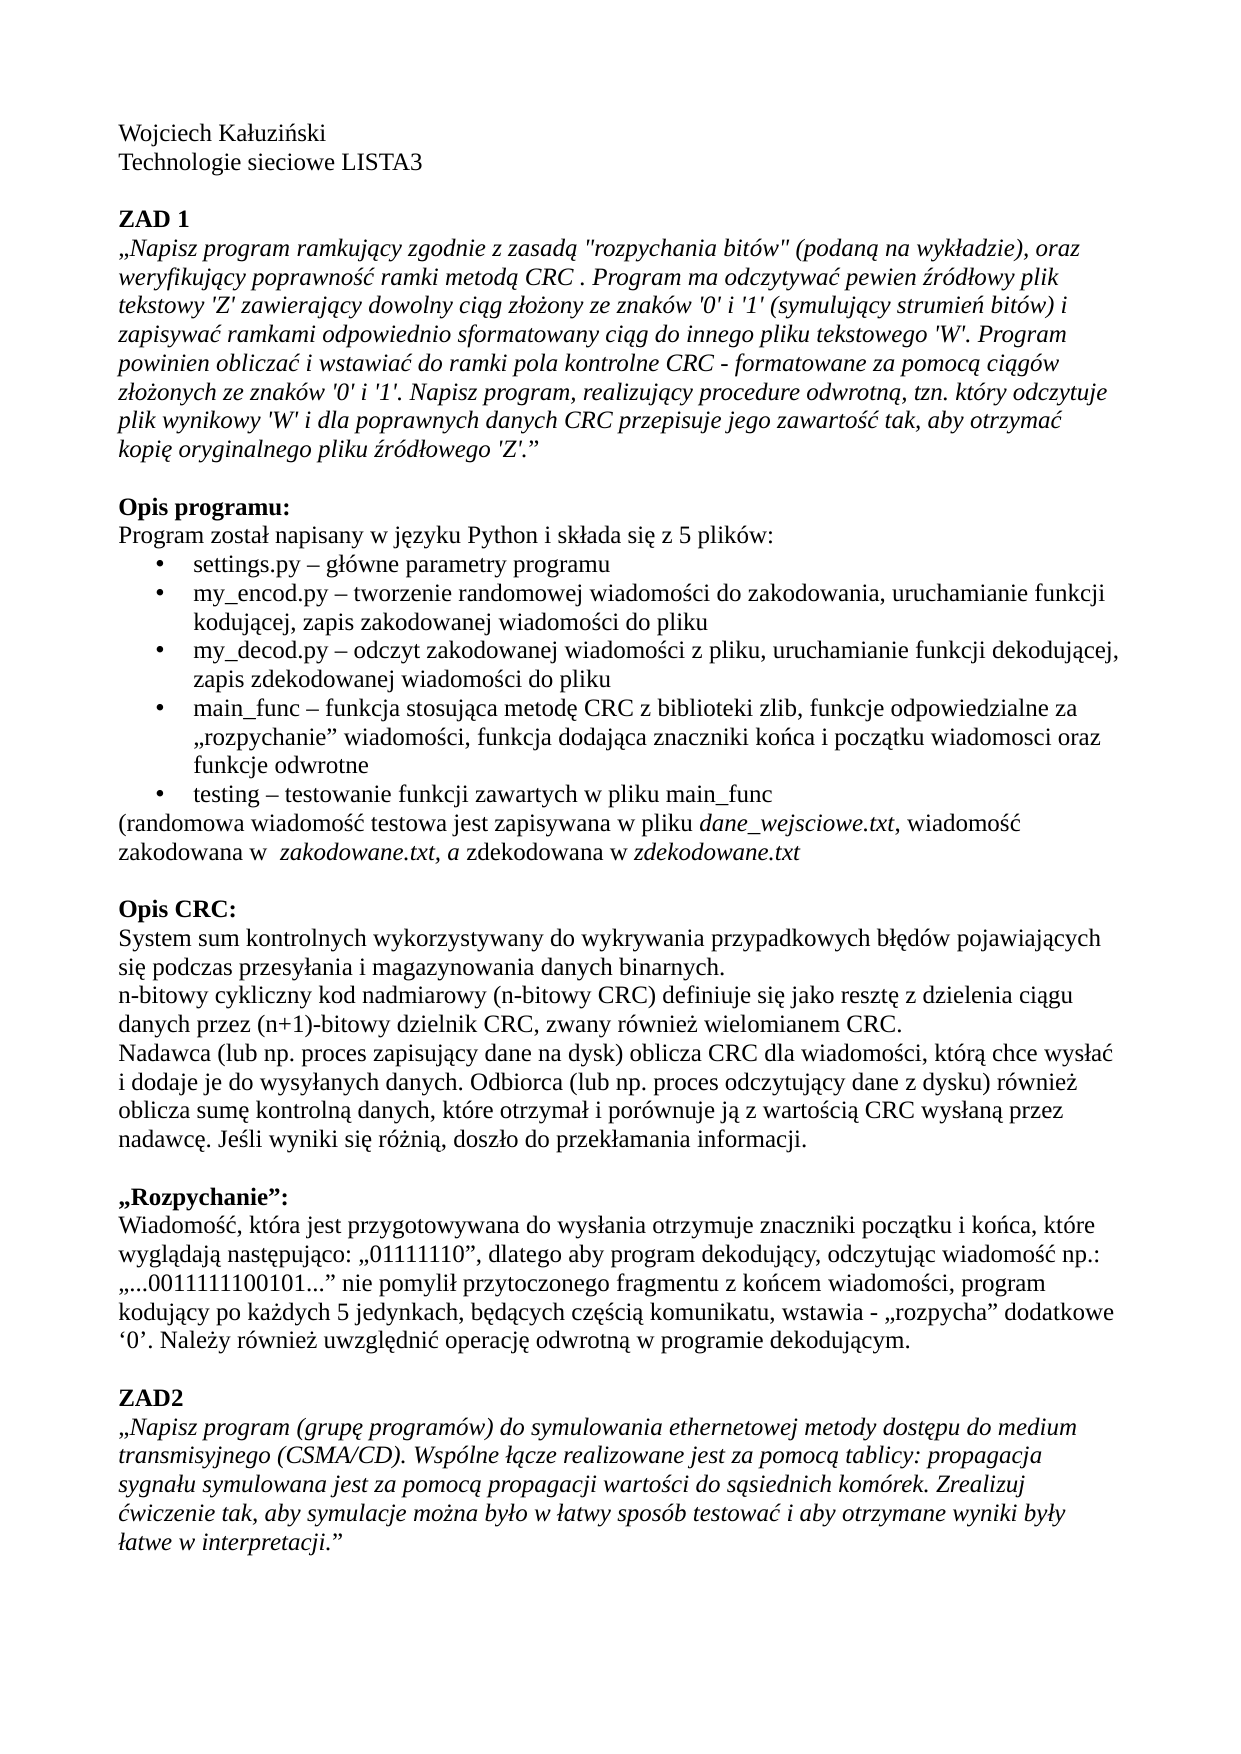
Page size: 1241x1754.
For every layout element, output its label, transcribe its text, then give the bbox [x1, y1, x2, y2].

text Opis CRC: [118, 894, 1122, 923]
text „Rozpychanie”: [118, 1182, 1122, 1211]
list my_encod.py – tworzenie randomowej wiadomości do zakodowania, uruchamianie funkcji kodującej, zapis zakodowanej wiadomości do pliku [156, 578, 1122, 636]
text n-bitowy cykliczny kod nadmiarowy (n-bitowy CRC) definiuje się jako resztę z dzielenia ciągu danych przez (n+1)-bitowy dzielnik CRC, zwany również wielomianem CRC. [118, 981, 1122, 1038]
text (randomowa wiadomość testowa jest zapisywana w pliku dane_wejsciowe.txt, wiadomość zakodowana w zakodowane.txt, a zdekodowana w zdekodowane.txt [118, 808, 1122, 866]
text Wojciech Kałuziński [118, 118, 1122, 147]
text Opis programu: [118, 492, 1122, 521]
list settings.py – główne parametry programu [156, 549, 1122, 578]
list main_func – funkcja stosująca metodę CRC z biblioteki zlib, funkcje odpowiedzialne za „rozpychanie” wiadomości, funkcja dodająca znaczniki końca i początku wiadomosci oraz funkcje odwrotne [156, 693, 1122, 779]
text „Napisz program ramkujący zgodnie z zasadą "rozpychania bitów" (podaną na wykładzie), oraz weryfikujący poprawność ramki metodą CRC . Program ma odczytywać pewien źródłowy plik tekstowy 'Z' zawierający dowolny ciąg złożony ze znaków '0' i '1' (symulujący strumień bitów) i zapisywać ramkami odpowiednio sformatowany ciąg do innego pliku tekstowego 'W'. Program powinien obliczać i wstawiać do ramki pola kontrolne CRC - formatowane za pomocą ciągów złożonych ze znaków '0' i '1'. Napisz program, realizujący procedure odwrotną, tzn. który odczytuje plik wynikowy 'W' i dla poprawnych danych CRC przepisuje jego zawartość tak, aby otrzymać kopię oryginalnego pliku źródłowego 'Z'.” [118, 233, 1122, 463]
text ZAD2 [118, 1383, 1122, 1412]
list my_decod.py – odczyt zakodowanej wiadomości z pliku, uruchamianie funkcji dekodującej, zapis zdekodowanej wiadomości do pliku [156, 636, 1122, 693]
text Wiadomość, która jest przygotowywana do wysłania otrzymuje znaczniki początku i końca, które wyglądają następująco: „01111110”, dlatego aby program dekodujący, odczytując wiadomość np.: „...0011111100101...” nie pomylił przytoczonego fragmentu z końcem wiadomości, program kodujący po każdych 5 jedynkach, będących częścią komunikatu, wstawia - „rozpycha” dodatkowe ‘0’. Należy również uwzględnić operację odwrotną w programie dekodującym. [118, 1211, 1122, 1354]
text „Napisz program (grupę programów) do symulowania ethernetowej metody dostępu do medium transmisyjnego (CSMA/CD). Wspólne łącze realizowane jest za pomocą tablicy: propagacja sygnału symulowana jest za pomocą propagacji wartości do sąsiednich komórek. Zrealizuj ćwiczenie tak, aby symulacje można było w łatwy sposób testować i aby otrzymane wyniki były łatwe w interpretacji.” [118, 1412, 1122, 1556]
text ZAD 1 [118, 204, 1122, 233]
text Program został napisany w języku Python i składa się z 5 plików: [118, 521, 1122, 549]
text Technologie sieciowe LISTA3 [118, 147, 1122, 176]
text System sum kontrolnych wykorzystywany do wykrywania przypadkowych błędów pojawiających się podczas przesyłania i magazynowania danych binarnych. [118, 923, 1122, 981]
text Nadawca (lub np. proces zapisujący dane na dysk) oblicza CRC dla wiadomości, którą chce wysłać i dodaje je do wysyłanych danych. Odbiorca (lub np. proces odczytujący dane z dysku) również oblicza sumę kontrolną danych, które otrzymał i porównuje ją z wartością CRC wysłaną przez nadawcę. Jeśli wyniki się różnią, doszło do przekłamania informacji. [118, 1038, 1122, 1153]
list testing – testowanie funkcji zawartych w pliku main_func [156, 779, 1122, 808]
